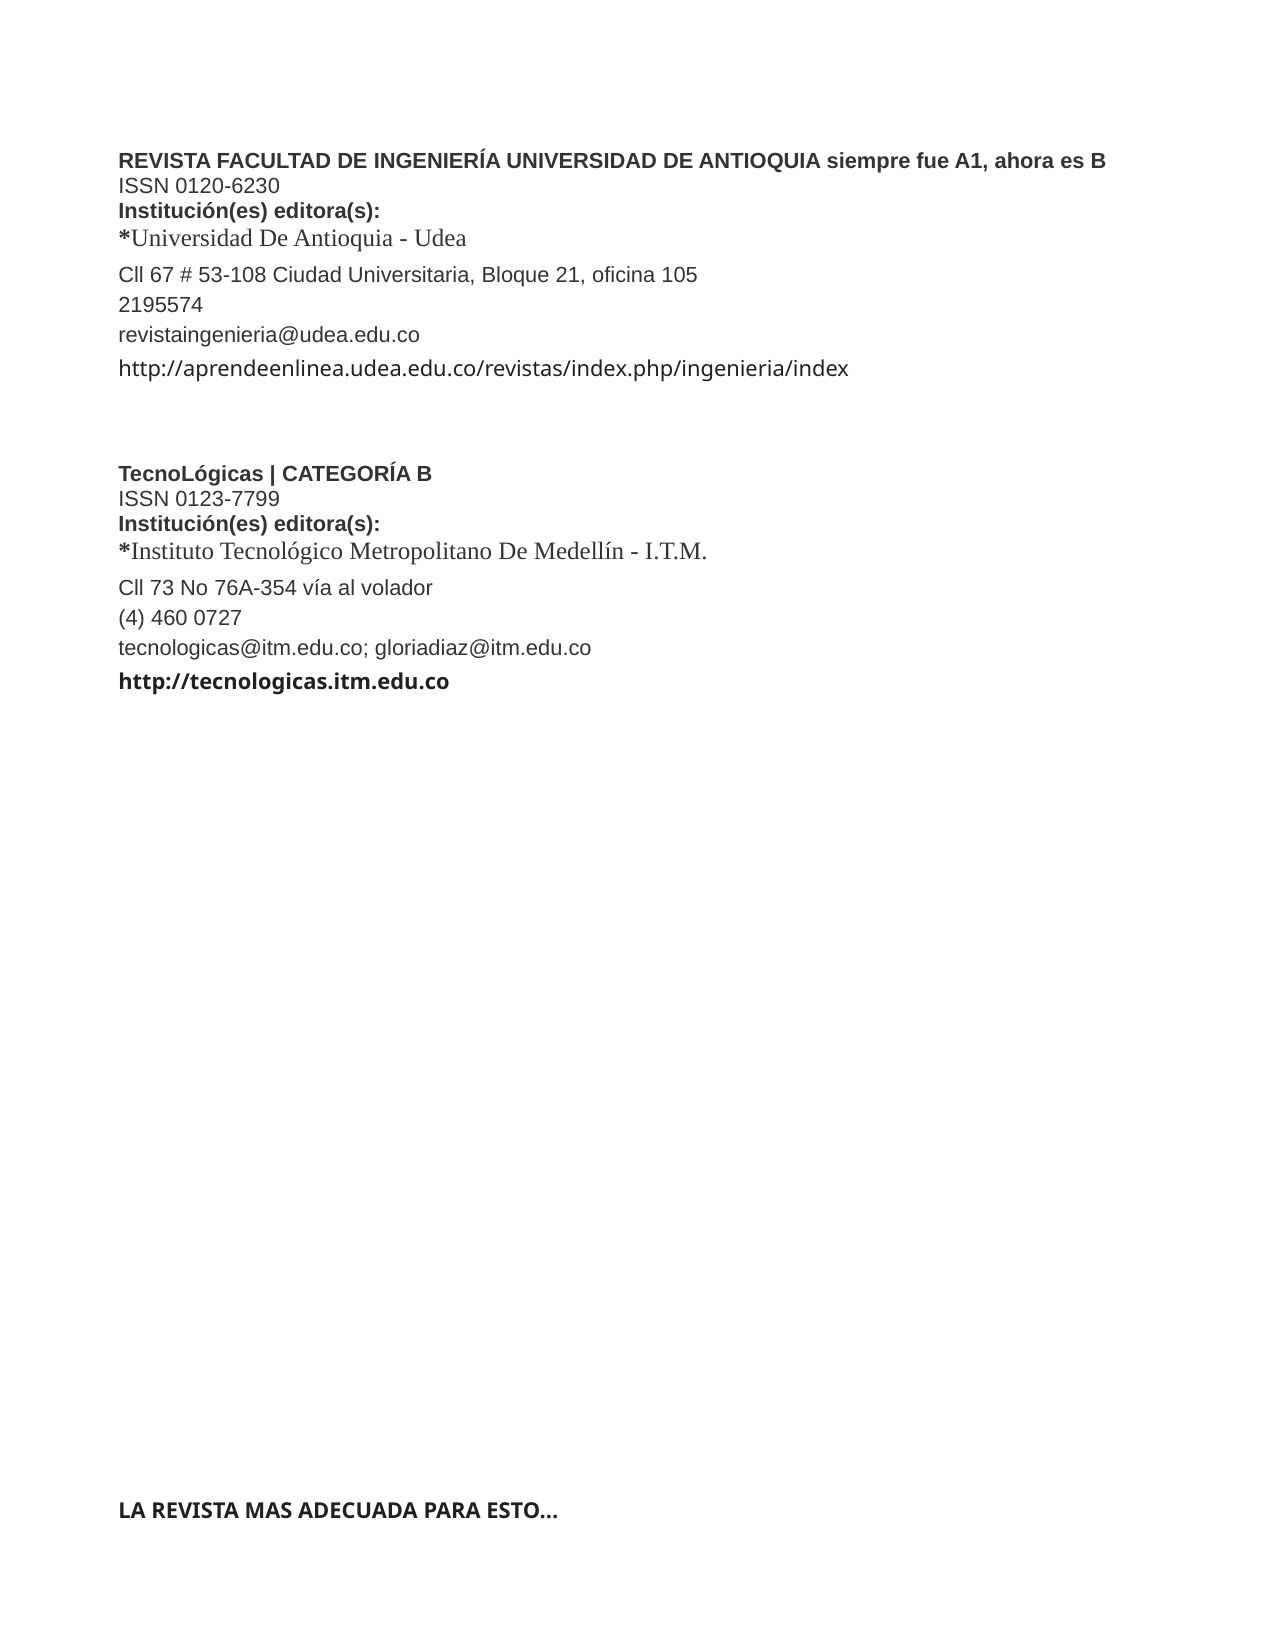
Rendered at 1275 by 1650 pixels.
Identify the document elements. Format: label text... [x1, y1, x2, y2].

table_cell [118, 257, 491, 262]
text REVISTA FACULTAD DE INGENIERÍA UNIVERSIDAD DE ANTIOQUIA siempre fue A1, ahora es B ISSN 0120-6230 Institución(es) editora(s): [118, 118, 1157, 223]
text TecnoLógicas | CATEGORÍA B ISSN 0123-7799 Institución(es) editora(s): [118, 461, 1157, 536]
text Cll 67 # 53-108 Ciudad Universitaria, Bloque 21, oficina 105 2195574 revistaingenieria@udea.edu.co http://aprendeenlinea.udea.edu.co/revistas/index.php/ingenieria/index [118, 262, 1157, 383]
table_header *Instituto Tecnológico Metropolitano De Medellín - I.T.M. [118, 536, 731, 565]
table_header *Universidad De Antioquia - Udea [118, 224, 491, 252]
table_cell [118, 570, 731, 574]
text Cll 73 No 76A-354 vía al volador (4) 460 0727 tecnologicas@itm.edu.co; gloriadiaz@itm.edu.co http://tecnologicas.itm.edu.co [118, 574, 1157, 696]
text LA REVISTA MAS ADECUADA PARA ESTO… [118, 1495, 1157, 1525]
table_cell [118, 565, 731, 570]
table_cell [118, 252, 491, 257]
